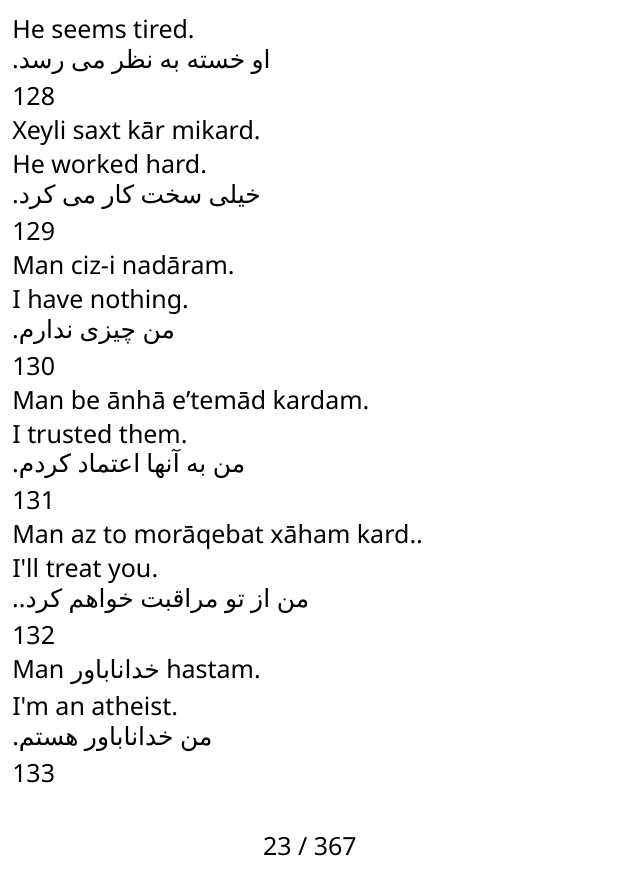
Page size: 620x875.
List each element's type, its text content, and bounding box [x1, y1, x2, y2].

text Man be ānhā e’temād kardam. [12, 382, 607, 416]
text من از تو مراقبت خواهم کرد.. [12, 585, 607, 618]
text او خسته به نظر می رسد. [12, 46, 607, 79]
text Man خداناباور hastam. [12, 652, 607, 689]
text I'm an atheist. [12, 689, 607, 723]
text He worked hard. [12, 147, 607, 181]
text 128 [12, 79, 607, 113]
text 133 [12, 756, 607, 789]
text من چیزی ندارم. [12, 316, 607, 348]
text خیلی سخت کار می کرد. [12, 181, 607, 213]
text I have nothing. [12, 282, 607, 316]
text 132 [12, 618, 607, 652]
text Xeyli saxt kār mi‌kard. [12, 113, 607, 147]
text Man ciz-i nadāram. [12, 247, 607, 282]
text Man az to morāqebat xāham kard.. [12, 517, 607, 551]
text 129 [12, 213, 607, 247]
text 131 [12, 483, 607, 517]
text He seems tired. [12, 12, 607, 46]
text من خداناباور هستم. [12, 723, 607, 756]
text I'll treat you. [12, 551, 607, 585]
text من به آنها اعتماد کردم. [12, 450, 607, 483]
text 130 [12, 348, 607, 382]
text I trusted them. [12, 416, 607, 450]
